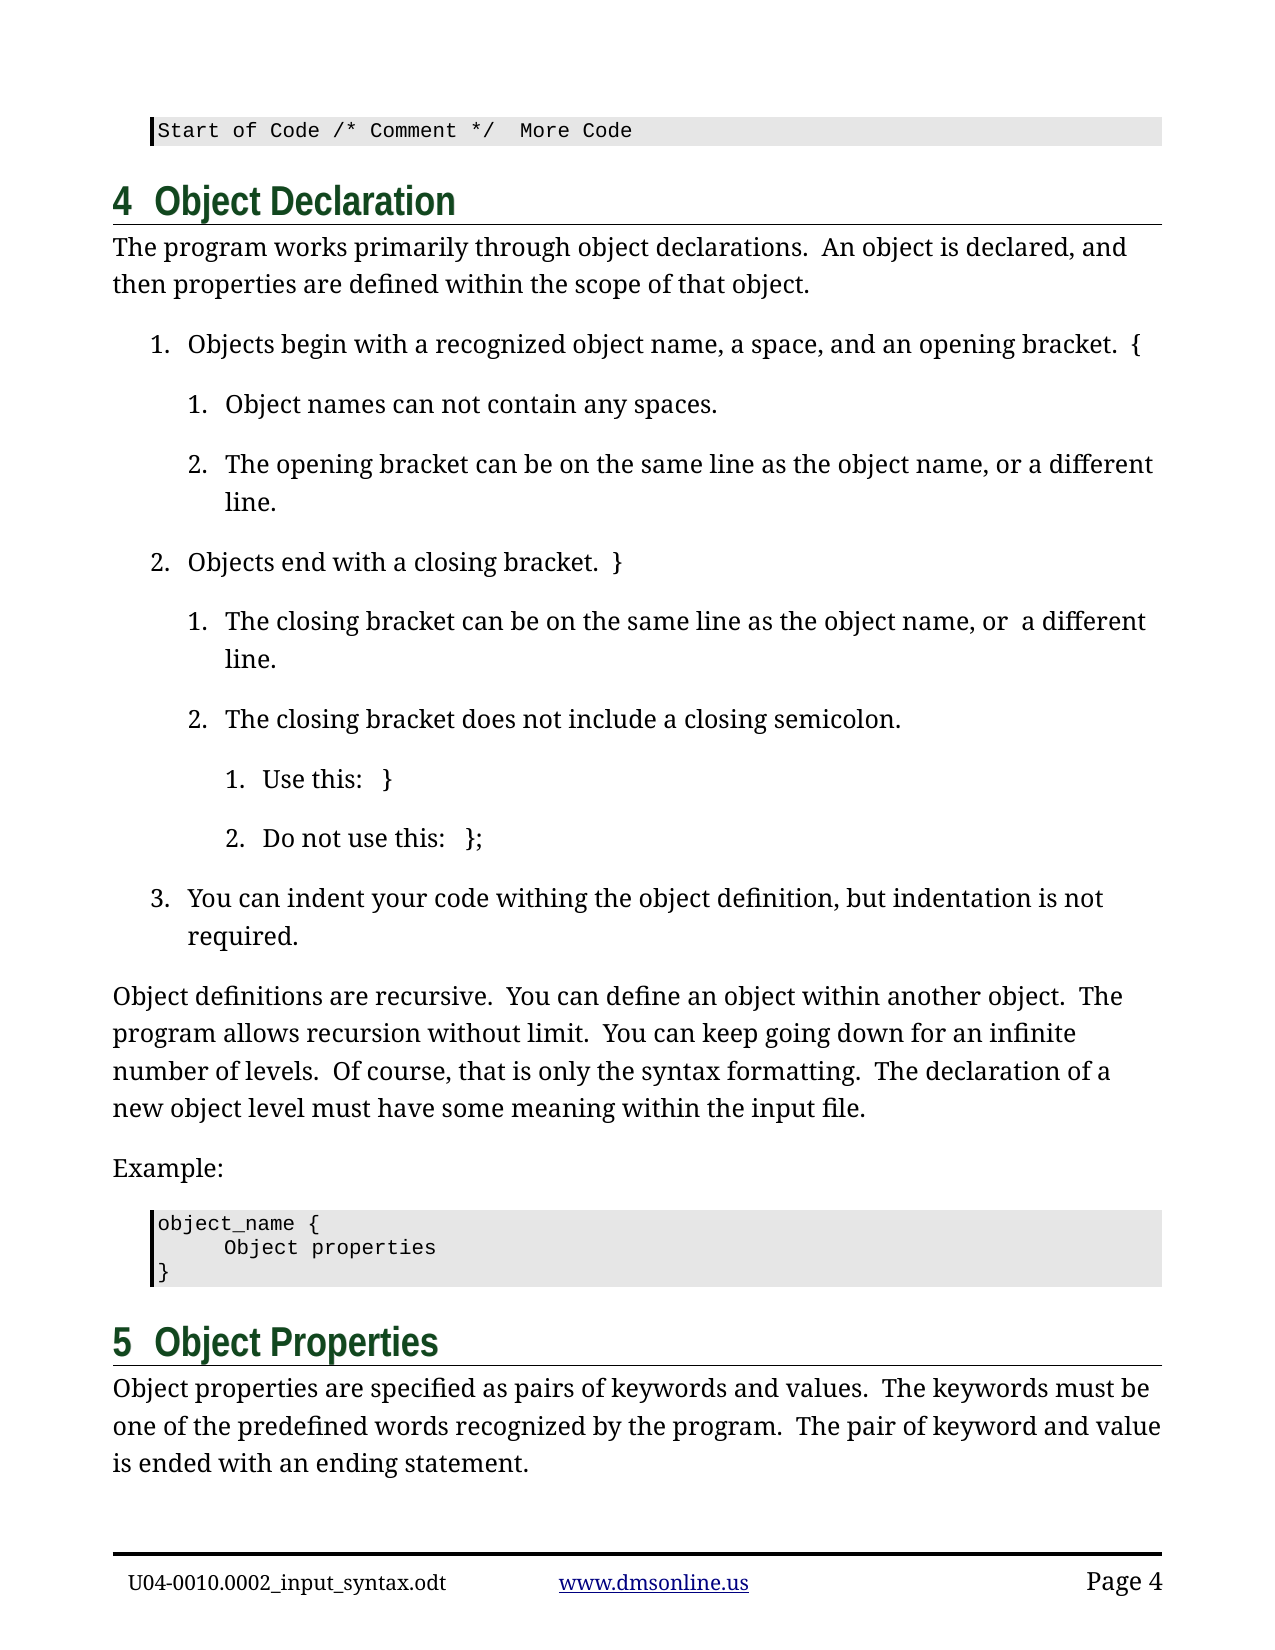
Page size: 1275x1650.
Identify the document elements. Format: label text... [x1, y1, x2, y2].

list Objects end with a closing bracket. } [150, 544, 1162, 578]
list Objects begin with a recognized object name, a space, and an opening bracket. { [150, 327, 1162, 361]
list Do not use this: }; [225, 821, 1162, 855]
list Use this: } [225, 761, 1162, 795]
subtitle Object Declaration [112, 176, 1162, 225]
list The closing bracket does not include a closing semicolon. [187, 701, 1162, 735]
list The closing bracket can be on the same line as the object name, or a different line. [187, 604, 1162, 676]
list The opening bracket can be on the same line as the object name, or a different line. [187, 447, 1162, 518]
text Object definitions are recursive. You can define an object within another object. The program allows recursion without limit. You can keep going down for an infinite number of levels. Of course, that is only the syntax formatting. The declaration of a new object level must have some meaning within the input file. [112, 978, 1162, 1124]
text The program works primarily through object declarations. An object is declared, and then properties are defined within the scope of that object. [112, 230, 1162, 301]
text Object properties [154, 1237, 1162, 1261]
list Object names can not contain any spaces. [187, 387, 1162, 421]
text Example: [112, 1150, 1162, 1184]
text Start of Code /* Comment */ More Code [154, 117, 1162, 146]
text object_name { [154, 1210, 1162, 1237]
text Object properties are specified as pairs of keywords and values. The keywords must be one of the predefined words recognized by the program. The pair of keyword and value is ended with an ending statement. [112, 1371, 1162, 1480]
text } [154, 1261, 1162, 1287]
subtitle Object Properties [112, 1317, 1162, 1366]
list You can indent your code withing the object definition, but indentation is not required. [150, 881, 1162, 952]
